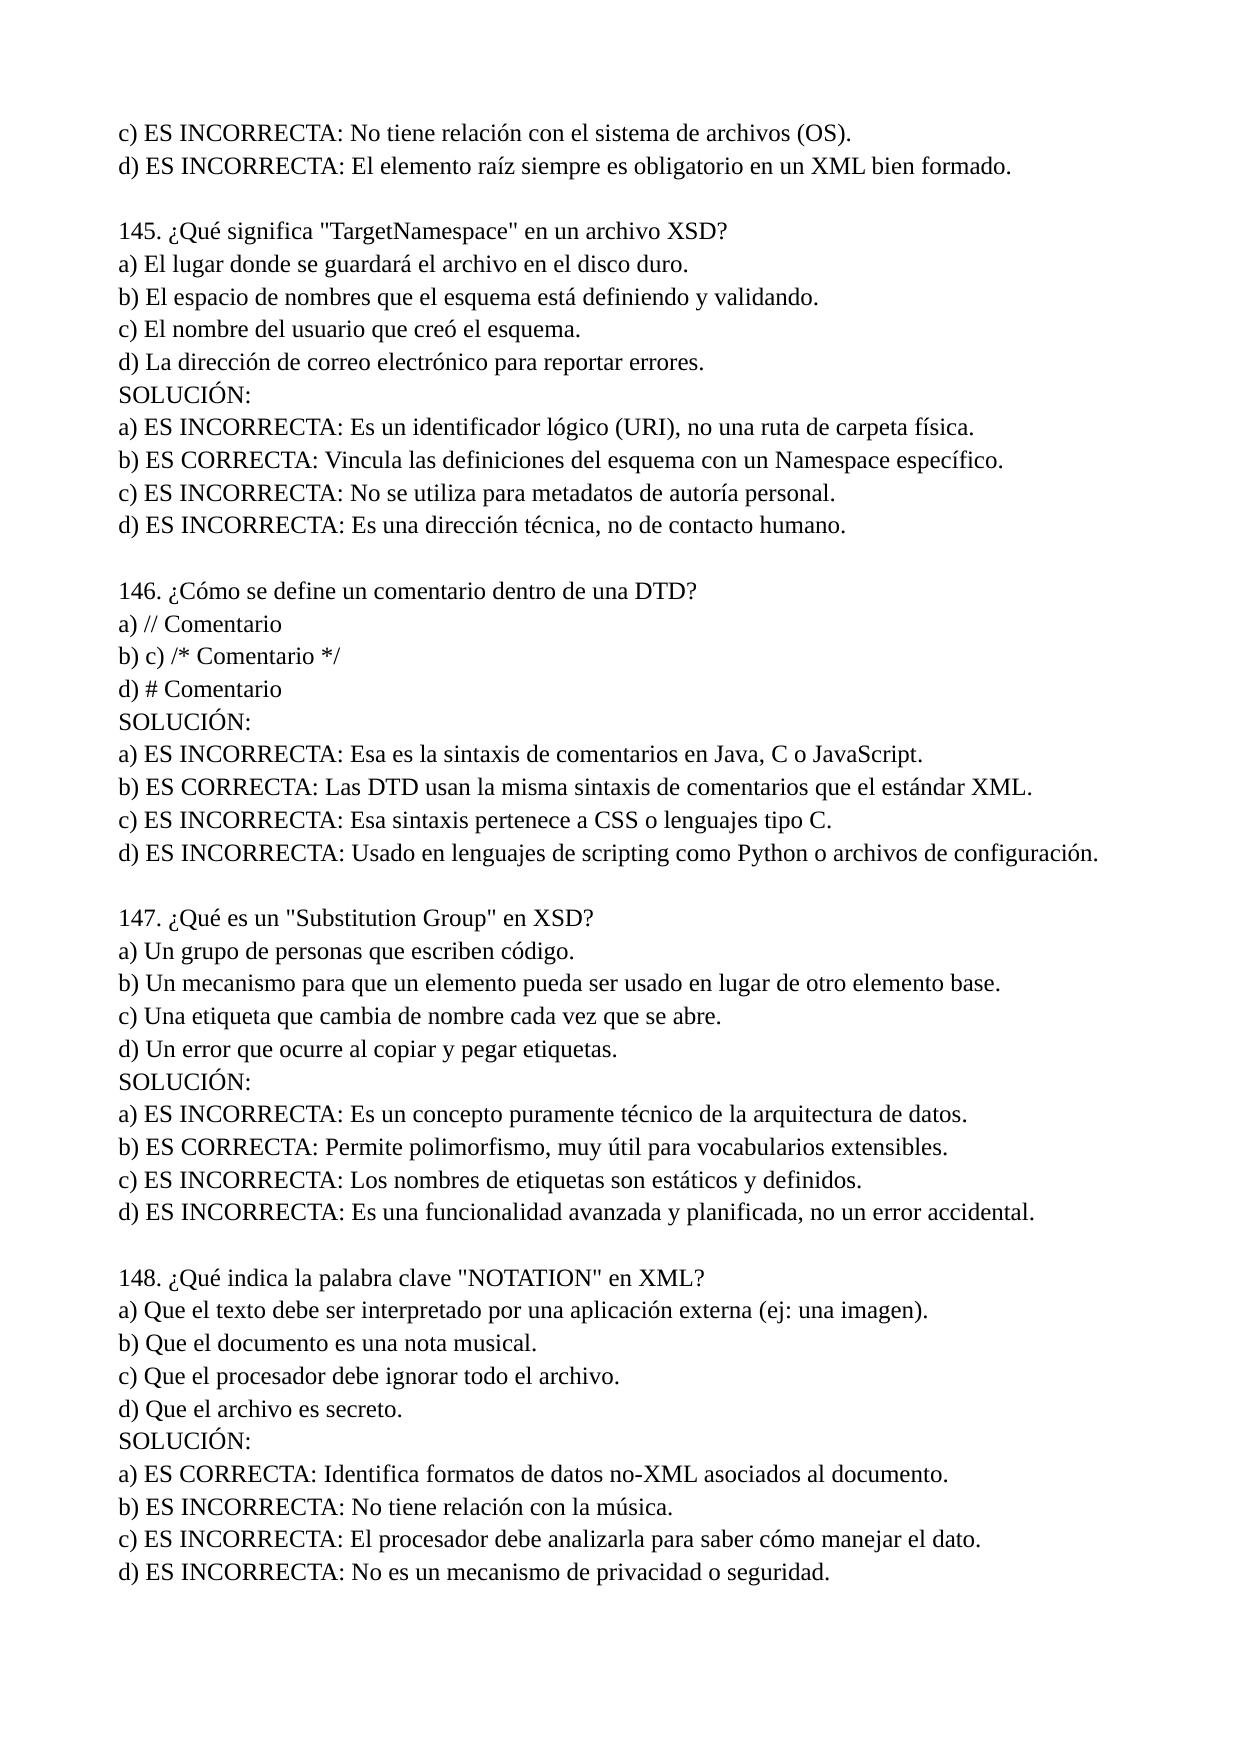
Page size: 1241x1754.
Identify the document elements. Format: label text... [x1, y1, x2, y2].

text c) ES INCORRECTA: Los nombres de etiquetas son estáticos y definidos. [118, 1165, 1122, 1193]
text a) Que el texto debe ser interpretado por una aplicación externa (ej: una imagen). [118, 1296, 1122, 1324]
text 148. ¿Qué indica la palabra clave "NOTATION" en XML? [118, 1263, 1122, 1292]
text b) ES CORRECTA: Las DTD usan la misma sintaxis de comentarios que el estándar XML. [118, 772, 1122, 801]
text c) ES INCORRECTA: Esa sintaxis pertenece a CSS o lenguajes tipo C. [118, 805, 1122, 834]
text SOLUCIÓN: [118, 707, 1122, 736]
text b) Que el documento es una nota musical. [118, 1328, 1122, 1357]
text b) ES CORRECTA: Vincula las definiciones del esquema con un Namespace específico. [118, 445, 1122, 474]
text a) El lugar donde se guardará el archivo en el disco duro. [118, 249, 1122, 278]
text c) ES INCORRECTA: No tiene relación con el sistema de archivos (OS). [118, 118, 1122, 147]
text d) Un error que ocurre al copiar y pegar etiquetas. [118, 1034, 1122, 1063]
text SOLUCIÓN: [118, 1067, 1122, 1095]
text a) ES INCORRECTA: Es un identificador lógico (URI), no una ruta de carpeta física. [118, 412, 1122, 441]
text 147. ¿Qué es un "Substitution Group" en XSD? [118, 903, 1122, 932]
text b) ES INCORRECTA: No tiene relación con la música. [118, 1492, 1122, 1521]
text c) ES INCORRECTA: El procesador debe analizarla para saber cómo manejar el dato. [118, 1524, 1122, 1553]
text b) Un mecanismo para que un elemento pueda ser usado en lugar de otro elemento base. [118, 968, 1122, 997]
text d) ES INCORRECTA: Usado en lenguajes de scripting como Python o archivos de configuración. [118, 838, 1122, 866]
text d) ES INCORRECTA: Es una funcionalidad avanzada y planificada, no un error accidental. [118, 1197, 1122, 1226]
text d) Que el archivo es secreto. [118, 1394, 1122, 1422]
text d) # Comentario [118, 674, 1122, 703]
text SOLUCIÓN: [118, 1426, 1122, 1455]
text a) Un grupo de personas que escriben código. [118, 936, 1122, 964]
text a) ES CORRECTA: Identifica formatos de datos no-XML asociados al documento. [118, 1459, 1122, 1488]
text a) ES INCORRECTA: Es un concepto puramente técnico de la arquitectura de datos. [118, 1099, 1122, 1128]
text a) // Comentario [118, 609, 1122, 637]
text d) La dirección de correo electrónico para reportar errores. [118, 347, 1122, 376]
text d) ES INCORRECTA: Es una dirección técnica, no de contacto humano. [118, 511, 1122, 539]
text b) ES CORRECTA: Permite polimorfismo, muy útil para vocabularios extensibles. [118, 1132, 1122, 1161]
text c) Una etiqueta que cambia de nombre cada vez que se abre. [118, 1001, 1122, 1030]
text 145. ¿Qué significa "TargetNamespace" en un archivo XSD? [118, 216, 1122, 245]
text a) ES INCORRECTA: Esa es la sintaxis de comentarios en Java, C o JavaScript. [118, 739, 1122, 768]
text b) c) /* Comentario */ [118, 641, 1122, 670]
text SOLUCIÓN: [118, 380, 1122, 408]
text d) ES INCORRECTA: El elemento raíz siempre es obligatorio en un XML bien formado. [118, 151, 1122, 179]
text c) Que el procesador debe ignorar todo el archivo. [118, 1361, 1122, 1390]
text c) ES INCORRECTA: No se utiliza para metadatos de autoría personal. [118, 478, 1122, 507]
text d) ES INCORRECTA: No es un mecanismo de privacidad o seguridad. [118, 1557, 1122, 1586]
text b) El espacio de nombres que el esquema está definiendo y validando. [118, 282, 1122, 310]
text 146. ¿Cómo se define un comentario dentro de una DTD? [118, 576, 1122, 605]
text c) El nombre del usuario que creó el esquema. [118, 314, 1122, 343]
